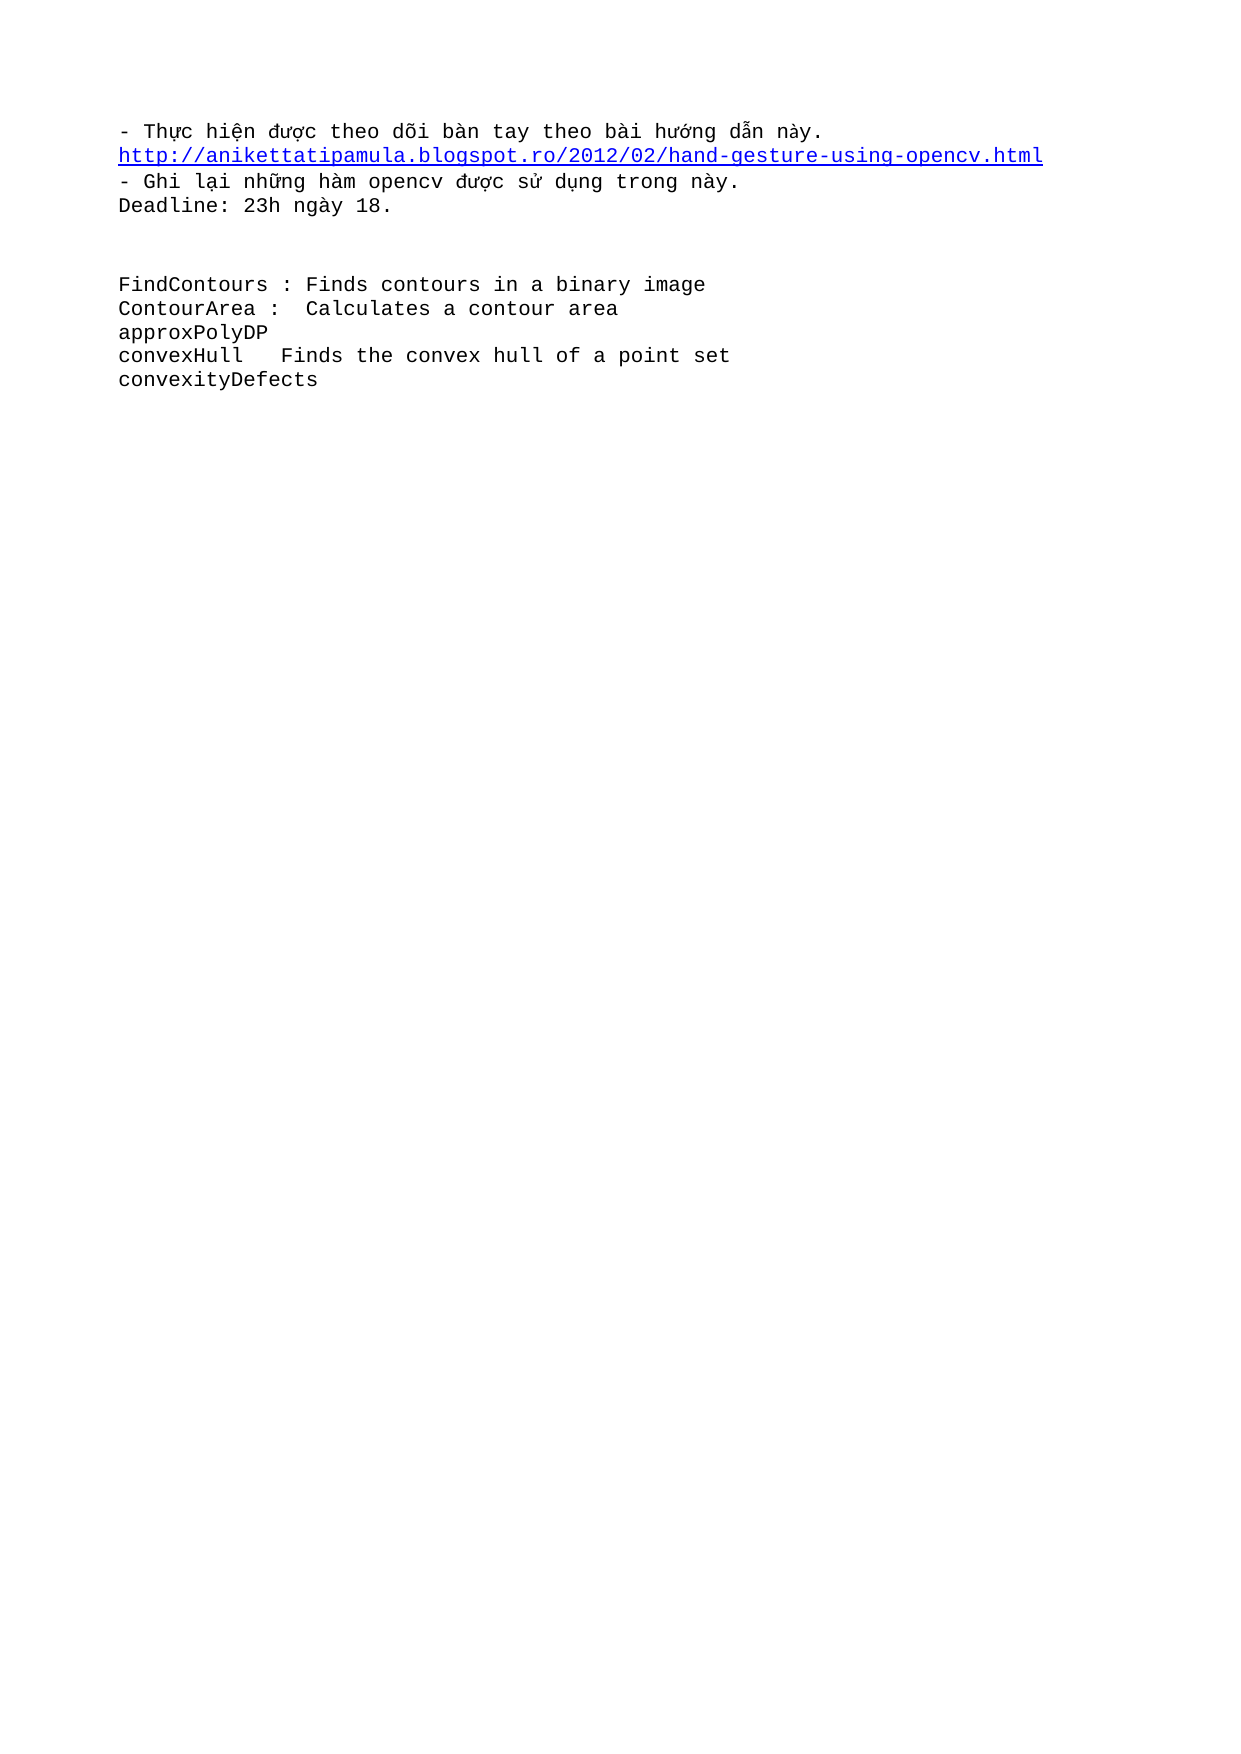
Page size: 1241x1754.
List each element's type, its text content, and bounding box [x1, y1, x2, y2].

text http://anikettatipamula.blogspot.ro/2012/02/hand-gesture-using-opencv.html [118, 144, 1122, 168]
text ContourArea : Calculates a contour area [118, 298, 1122, 322]
text convexHull Finds the convex hull of a point set [118, 345, 1122, 369]
text - Thực hiện được theo dõi bàn tay theo bài hướng dẫn này. [118, 118, 1122, 144]
text FindContours : Finds contours in a binary image [118, 274, 1122, 298]
text Deadline: 23h ngày 18. [118, 195, 1122, 218]
text convexityDefects [118, 369, 1122, 393]
text - Ghi lại những hàm opencv được sử dụng trong này. [118, 168, 1122, 195]
text approxPolyDP [118, 322, 1122, 345]
